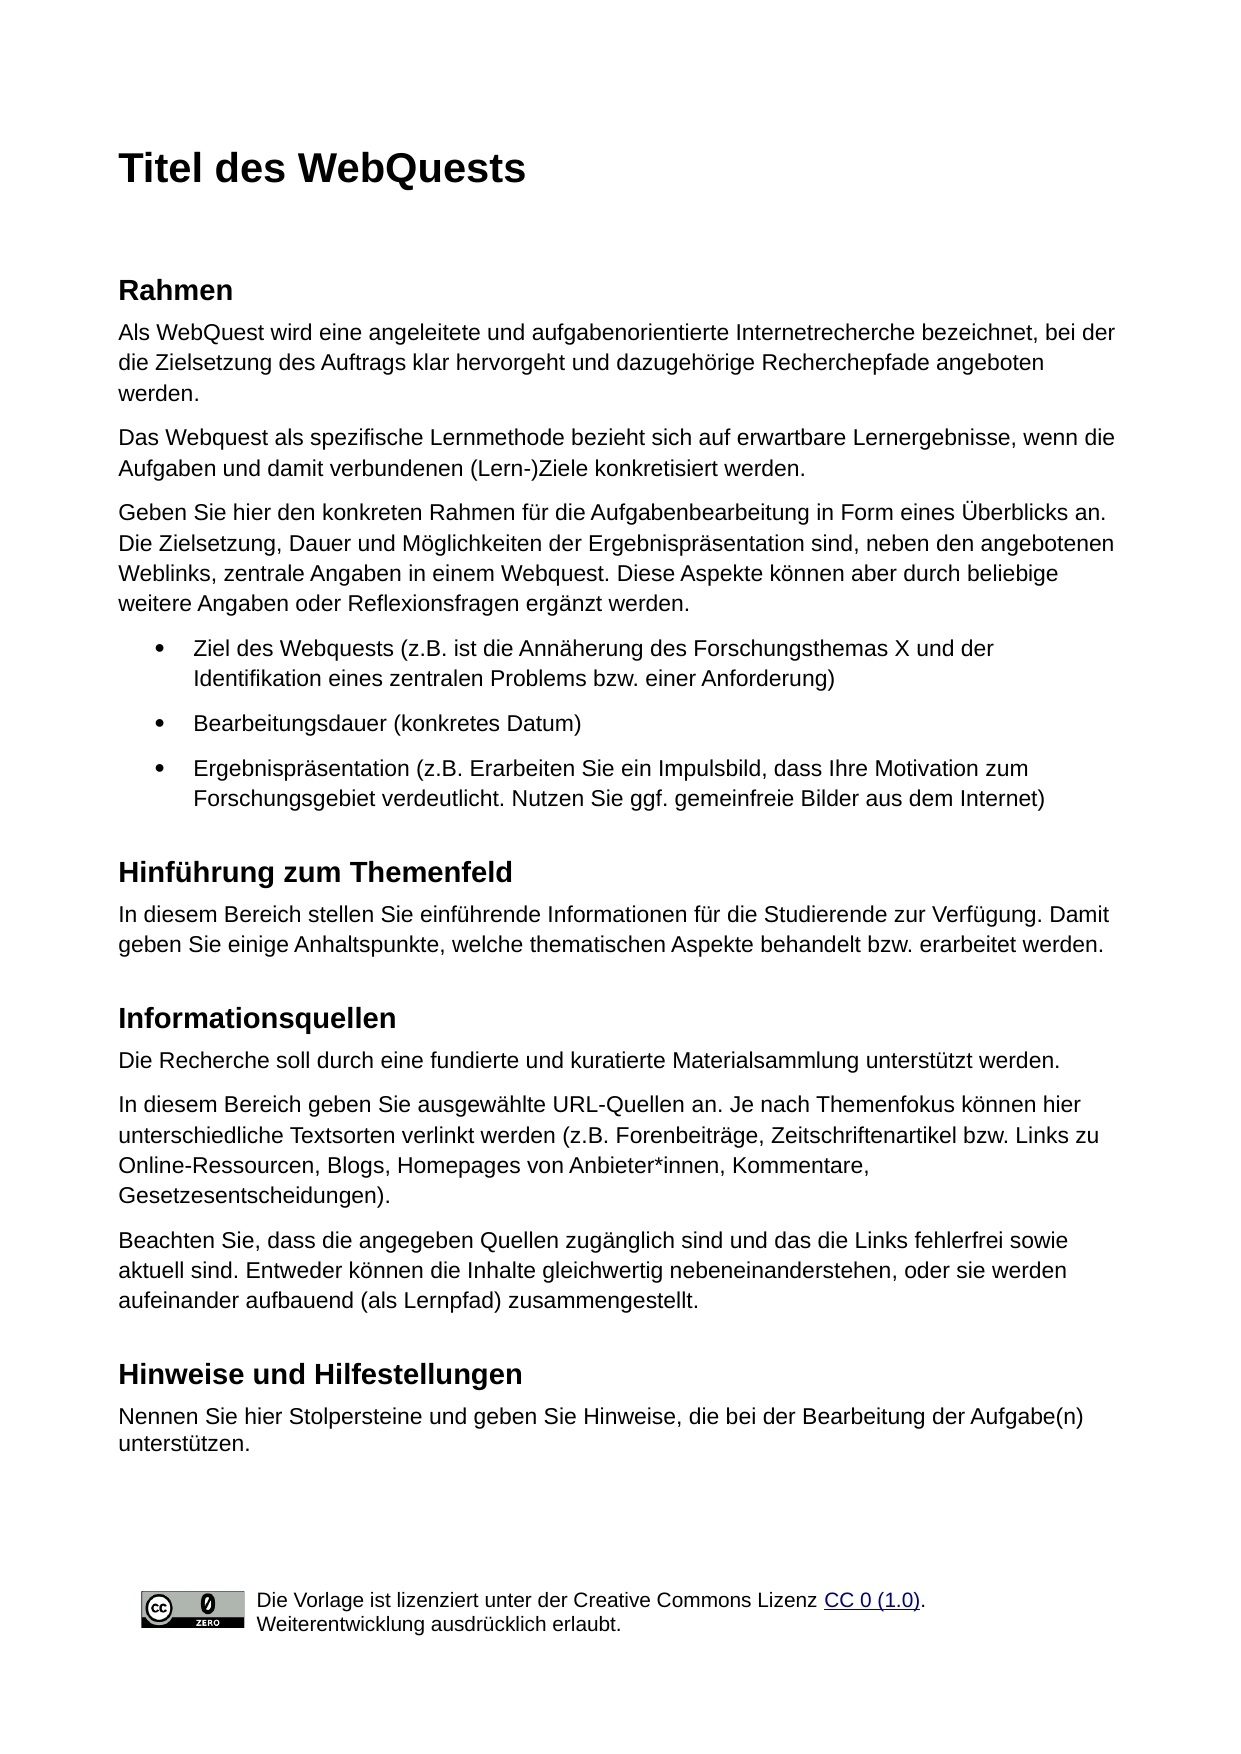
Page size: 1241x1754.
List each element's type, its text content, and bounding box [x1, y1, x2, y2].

subtitle Rahmen [118, 273, 1122, 307]
text Beachten Sie, dass die angegeben Quellen zugänglich sind und das die Links fehlerfrei sowie aktuell sind. Entweder können die Inhalte gleichwertig nebeneinanderstehen, oder sie werden aufeinander aufbauend (als Lernpfad) zusammengestellt. [118, 1227, 1122, 1314]
subtitle Hinführung zum Themenfeld [118, 854, 1122, 888]
text In diesem Bereich geben Sie ausgewählte URL-Quellen an. Je nach Themenfokus können hier unterschiedliche Textsorten verlinkt werden (z.B. Forenbeiträge, Zeitschriftenartikel bzw. Links zu Online-Ressourcen, Blogs, Homepages von Anbieter*innen, Kommentare, Gesetzesentscheidungen). [118, 1091, 1122, 1208]
text Als WebQuest wird eine angeleitete und aufgabenorientierte Internetrecherche bezeichnet, bei der die Zielsetzung des Auftrags klar hervorgeht und dazugehörige Recherchepfade angeboten werden. [118, 319, 1122, 406]
list Ergebnispräsentation (z.B. Erarbeiten Sie ein Impulsbild, dass Ihre Motivation zum Forschungsgebiet verdeutlicht. Nutzen Sie ggf. gemeinfreie Bilder aus dem Internet) [156, 754, 1122, 811]
subtitle Informationsquellen [118, 1001, 1122, 1034]
text Nennen Sie hier Stolpersteine und geben Sie Hinweise, die bei der Bearbeitung der Aufgabe(n) unterstützen. [118, 1403, 1122, 1456]
list Bearbeitungsdauer (konkretes Datum) [156, 710, 1122, 736]
text Die Recherche soll durch eine fundierte und kuratierte Materialsammlung unterstützt werden. [118, 1047, 1122, 1073]
text Geben Sie hier den konkreten Rahmen für die Aufgabenbearbeitung in Form eines Überblicks an. Die Zielsetzung, Dauer und Möglichkeiten der Ergebnispräsentation sind, neben den angebotenen Weblinks, zentrale Angaben in einem Webquest. Diese Aspekte können aber durch beliebige weitere Angaben oder Reflexionsfragen ergänzt werden. [118, 499, 1122, 616]
list Ziel des Webquests (z.B. ist die Annäherung des Forschungsthemas X und der Identifikation eines zentralen Problems bzw. einer Anforderung) [156, 635, 1122, 691]
subtitle Titel des WebQuests [118, 143, 1122, 191]
text In diesem Bereich stellen Sie einführende Informationen für die Studierende zur Verfügung. Damit geben Sie einige Anhaltspunkte, welche thematischen Aspekte behandelt bzw. erarbeitet werden. [118, 901, 1122, 957]
picture [141, 1591, 245, 1628]
text Das Webquest als spezifische Lernmethode bezieht sich auf erwartbare Lernergebnisse, wenn die Aufgaben und damit verbundenen (Lern-)Ziele konkretisiert werden. [118, 424, 1122, 481]
subtitle Hinweise und Hilfestellungen [118, 1357, 1122, 1391]
